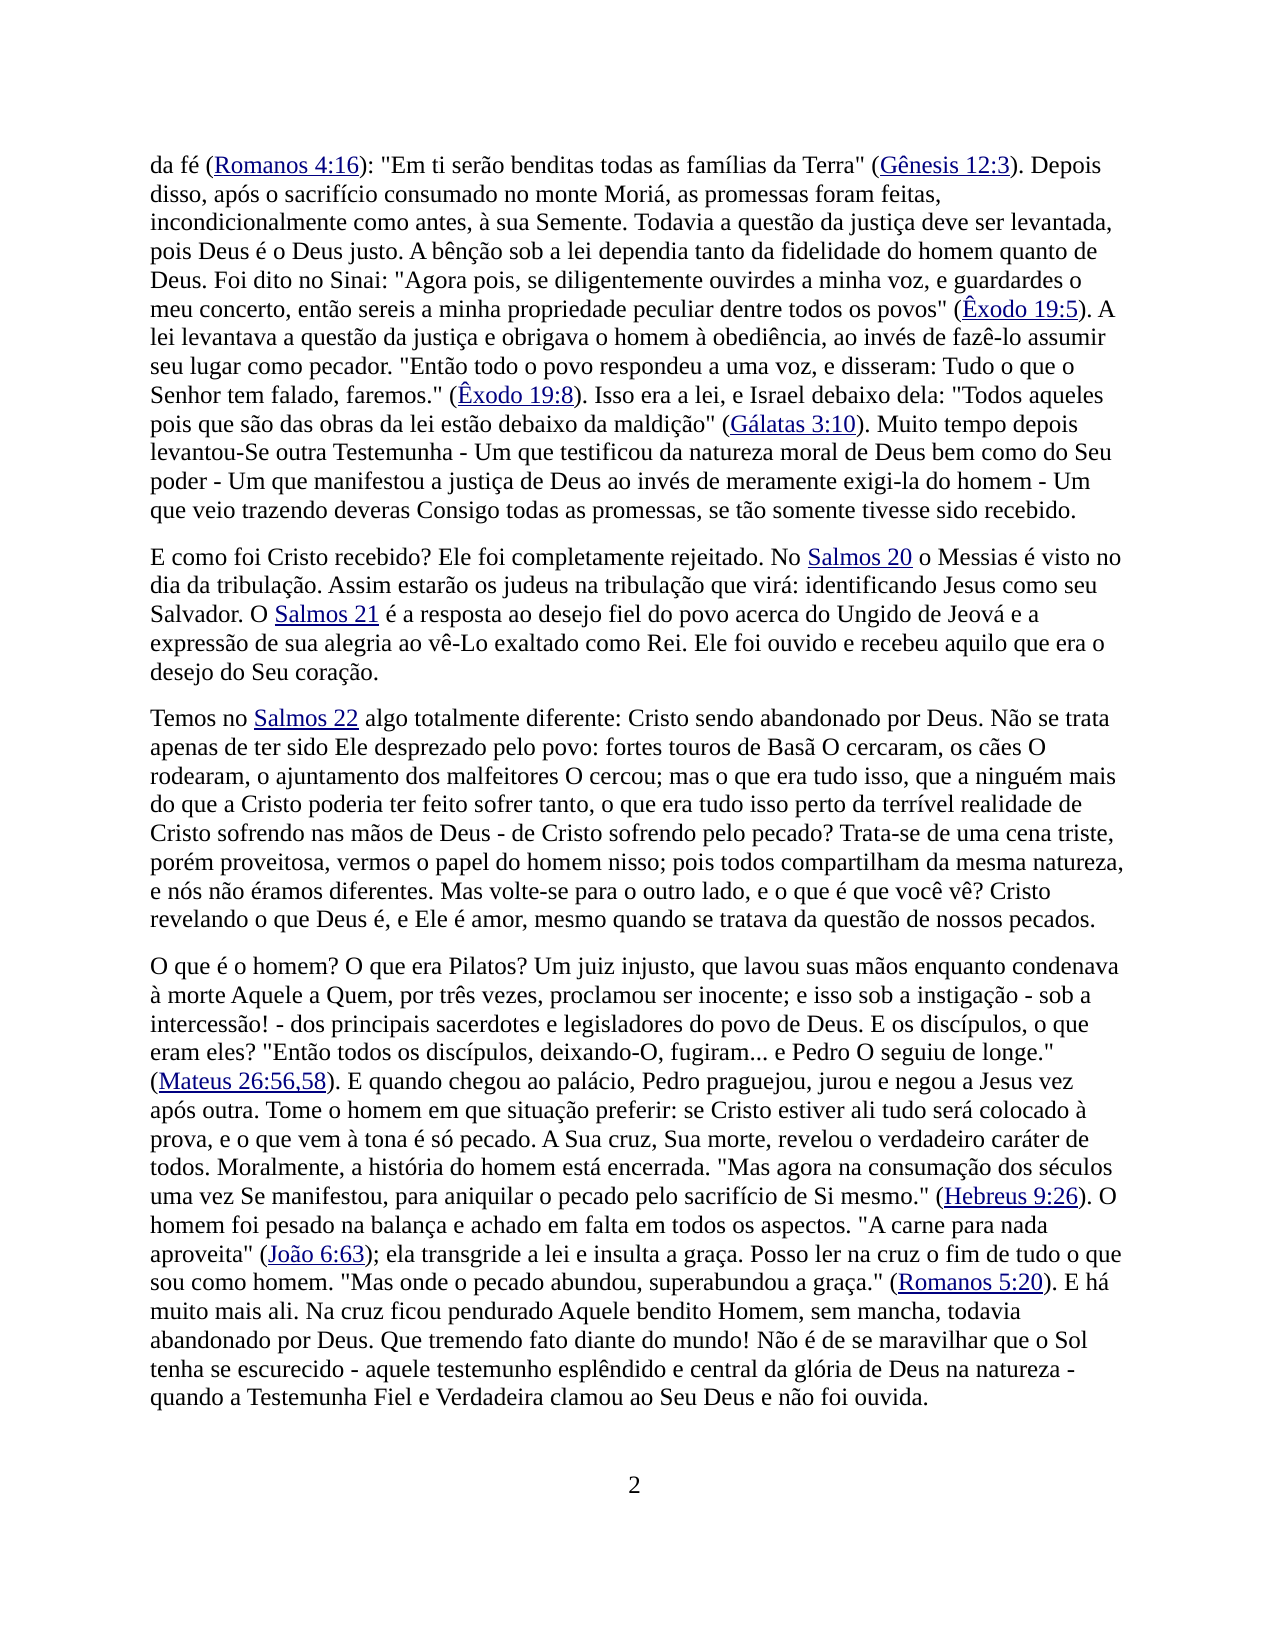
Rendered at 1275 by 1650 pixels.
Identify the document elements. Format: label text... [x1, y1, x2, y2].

text E como foi Cristo recebido? Ele foi completamente rejeitado. No Salmos 20 o Messias é visto no dia da tribulação. Assim estarão os judeus na tribulação que virá: identificando Jesus como seu Salvador. O Salmos 21 é a resposta ao desejo fiel do povo acerca do Ungido de Jeová e a expressão de sua alegria ao vê-Lo exaltado como Rei. Ele foi ouvido e recebeu aquilo que era o desejo do Seu coração. [150, 542, 1125, 685]
text Temos no Salmos 22 algo totalmente diferente: Cristo sendo abandonado por Deus. Não se trata apenas de ter sido Ele desprezado pelo povo: fortes touros de Basã O cercaram, os cães O rodearam, o ajuntamento dos malfeitores O cercou; mas o que era tudo isso, que a ninguém mais do que a Cristo poderia ter feito sofrer tanto, o que era tudo isso perto da terrível realidade de Cristo sofrendo nas mãos de Deus - de Cristo sofrendo pelo pecado? Trata-se de uma cena triste, porém proveitosa, vermos o papel do homem nisso; pois todos compartilham da mesma natureza, e nós não éramos diferentes. Mas volte-se para o outro lado, e o que é que você vê? Cristo revelando o que Deus é, e Ele é amor, mesmo quando se tratava da questão de nossos pecados. [150, 703, 1125, 933]
text da fé (Romanos 4:16): "Em ti serão benditas todas as famílias da Terra" (Gênesis 12:3). Depois disso, após o sacrifício consumado no monte Moriá, as promessas foram feitas, incondicionalmente como antes, à sua Semente. Todavia a questão da justiça deve ser levantada, pois Deus é o Deus justo. A bênção sob a lei dependia tanto da fidelidade do homem quanto de Deus. Foi dito no Sinai: "Agora pois, se diligentemente ouvirdes a minha voz, e guardardes o meu concerto, então sereis a minha propriedade peculiar dentre todos os povos" (Êxodo 19:5). A lei levantava a questão da justiça e obrigava o homem à obediência, ao invés de fazê-lo assumir seu lugar como pecador. "Então todo o povo respondeu a uma voz, e disseram: Tudo o que o Senhor tem falado, faremos." (Êxodo 19:8). Isso era a lei, e Israel debaixo dela: "Todos aqueles pois que são das obras da lei estão debaixo da maldição" (Gálatas 3:10). Muito tempo depois levantou-Se outra Testemunha - Um que testificou da natureza moral de Deus bem como do Seu poder - Um que manifestou a justiça de Deus ao invés de meramente exigi-la do homem - Um que veio trazendo deveras Consigo todas as promessas, se tão somente tivesse sido recebido. [150, 150, 1125, 524]
text O que é o homem? O que era Pilatos? Um juiz injusto, que lavou suas mãos enquanto condenava à morte Aquele a Quem, por três vezes, proclamou ser inocente; e isso sob a instigação - sob a intercessão! - dos principais sacerdotes e legisladores do povo de Deus. E os discípulos, o que eram eles? "Então todos os discípulos, deixando-O, fugiram... e Pedro O seguiu de longe." (Mateus 26:56,58). E quando chegou ao palácio, Pedro praguejou, jurou e negou a Jesus vez após outra. Tome o homem em que situação preferir: se Cristo estiver ali tudo será colocado à prova, e o que vem à tona é só pecado. A Sua cruz, Sua morte, revelou o verdadeiro caráter de todos. Moralmente, a história do homem está encerrada. "Mas agora na consumação dos séculos uma vez Se manifestou, para aniquilar o pecado pelo sacrifício de Si mesmo." (Hebreus 9:26). O homem foi pesado na balança e achado em falta em todos os aspectos. "A carne para nada aproveita" (João 6:63); ela transgride a lei e insulta a graça. Posso ler na cruz o fim de tudo o que sou como homem. "Mas onde o pecado abundou, superabundou a graça." (Romanos 5:20). E há muito mais ali. Na cruz ficou pendurado Aquele bendito Homem, sem mancha, todavia abandonado por Deus. Que tremendo fato diante do mundo! Não é de se maravilhar que o Sol tenha se escurecido - aquele testemunho esplêndido e central da glória de Deus na natureza - quando a Testemunha Fiel e Verdadeira clamou ao Seu Deus e não foi ouvida. [150, 951, 1125, 1411]
